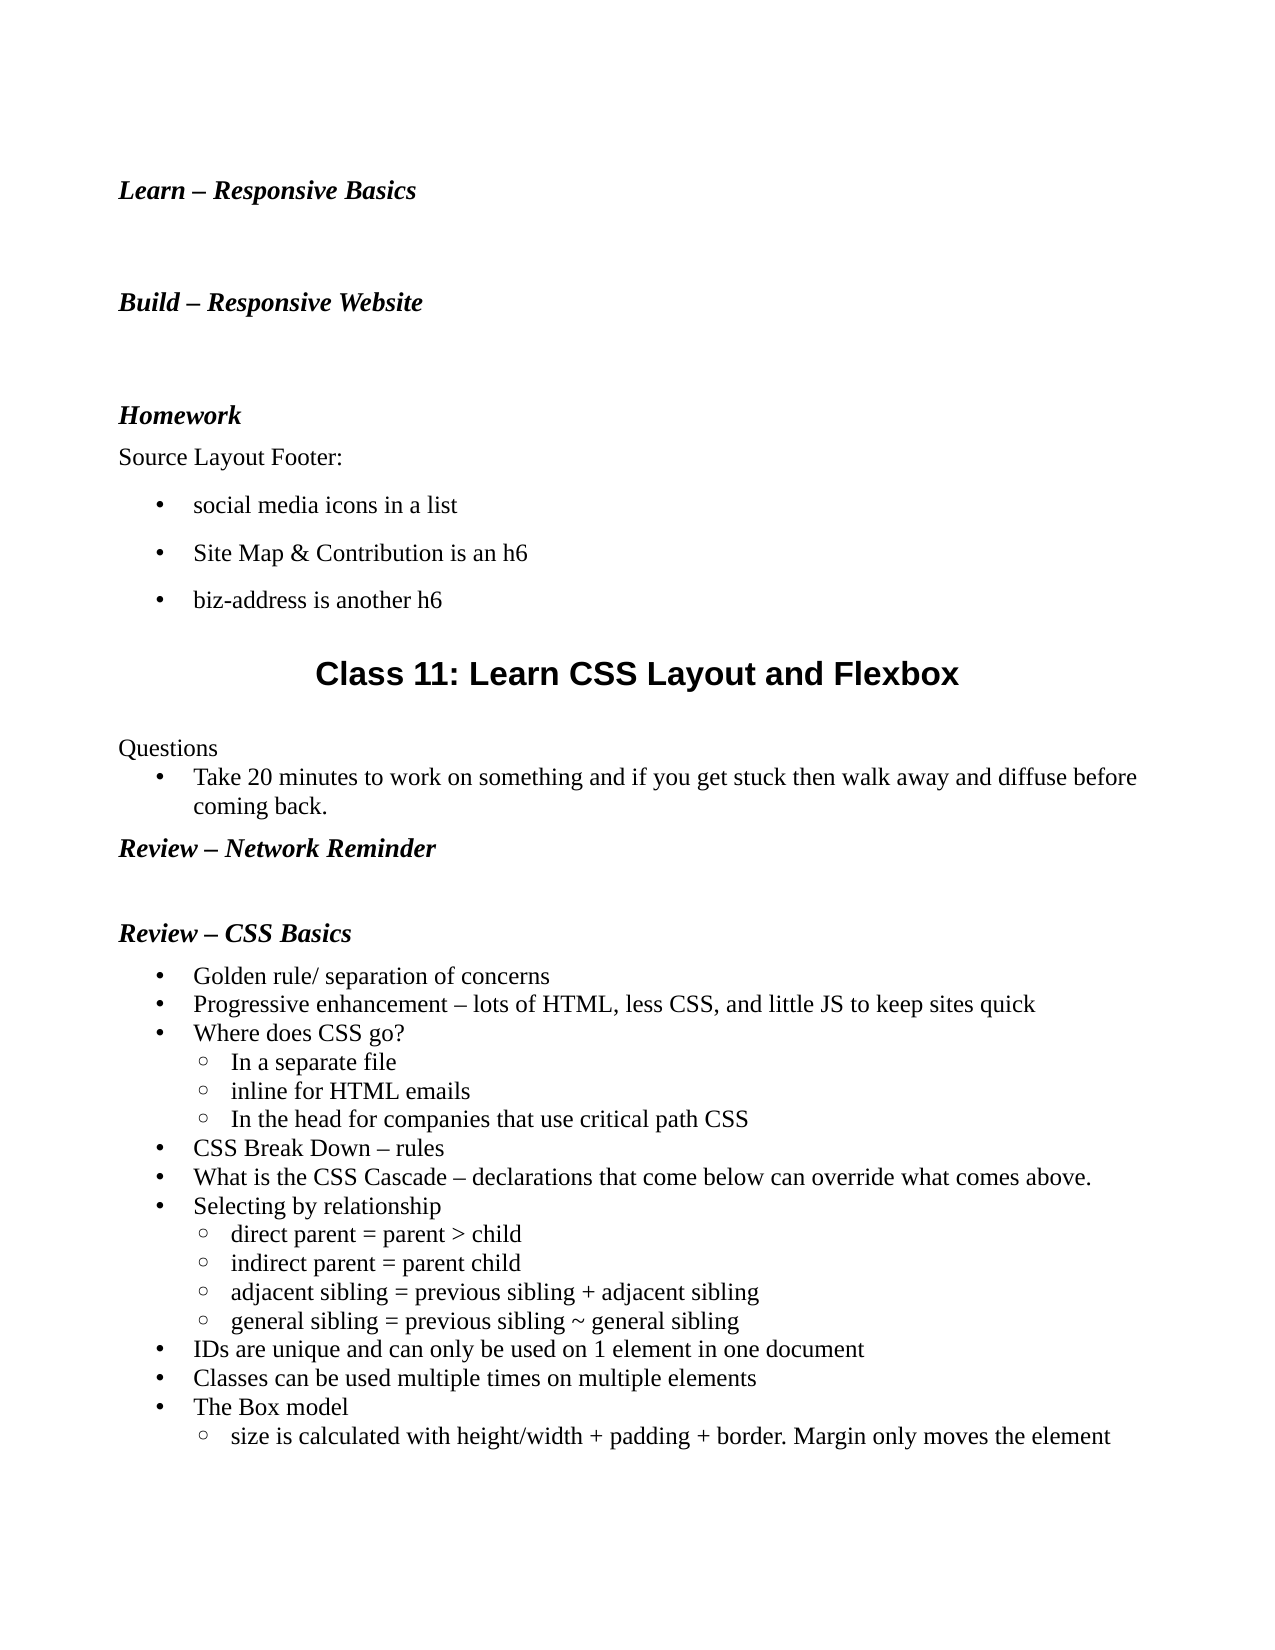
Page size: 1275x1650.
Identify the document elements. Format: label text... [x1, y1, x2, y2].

list adjacent sibling = previous sibling + adjacent sibling [193, 1277, 1157, 1306]
list Selecting by relationship [156, 1191, 1157, 1219]
list biz-address is another h6 [156, 585, 1157, 614]
text Questions [118, 733, 1157, 762]
list IDs are unique and can only be used on 1 element in one document [156, 1334, 1157, 1363]
list direct parent = parent > child [193, 1219, 1157, 1248]
list Golden rule/ separation of concerns [156, 961, 1157, 989]
list social media icons in a list [156, 490, 1157, 519]
text Source Layout Footer: [118, 442, 1157, 471]
list Classes can be used multiple times on multiple elements [156, 1363, 1157, 1392]
list In a separate file [193, 1047, 1157, 1076]
subtitle Learn – Responsive Basics [118, 174, 1157, 205]
list What is the CSS Cascade – declarations that come below can override what comes above. [156, 1162, 1157, 1191]
list The Box model [156, 1392, 1157, 1421]
subtitle Class 11: Learn CSS Layout and Flexbox [118, 654, 1157, 692]
subtitle Review – Network Reminder [118, 832, 1157, 863]
subtitle Homework [118, 399, 1157, 430]
list Site Map & Contribution is an h6 [156, 538, 1157, 566]
list Take 20 minutes to work on something and if you get stuck then walk away and diffuse before coming back. [156, 762, 1157, 820]
list indirect parent = parent child [193, 1248, 1157, 1277]
subtitle Build – Responsive Website [118, 287, 1157, 318]
list size is calculated with height/width + padding + border. Margin only moves the element [193, 1421, 1157, 1449]
list CSS Break Down – rules [156, 1133, 1157, 1162]
subtitle Review – CSS Basics [118, 917, 1157, 948]
list inline for HTML emails [193, 1076, 1157, 1104]
list Where does CSS go? [156, 1018, 1157, 1047]
list general sibling = previous sibling ~ general sibling [193, 1306, 1157, 1334]
list In the head for companies that use critical path CSS [193, 1104, 1157, 1133]
list Progressive enhancement – lots of HTML, less CSS, and little JS to keep sites quick [156, 989, 1157, 1018]
